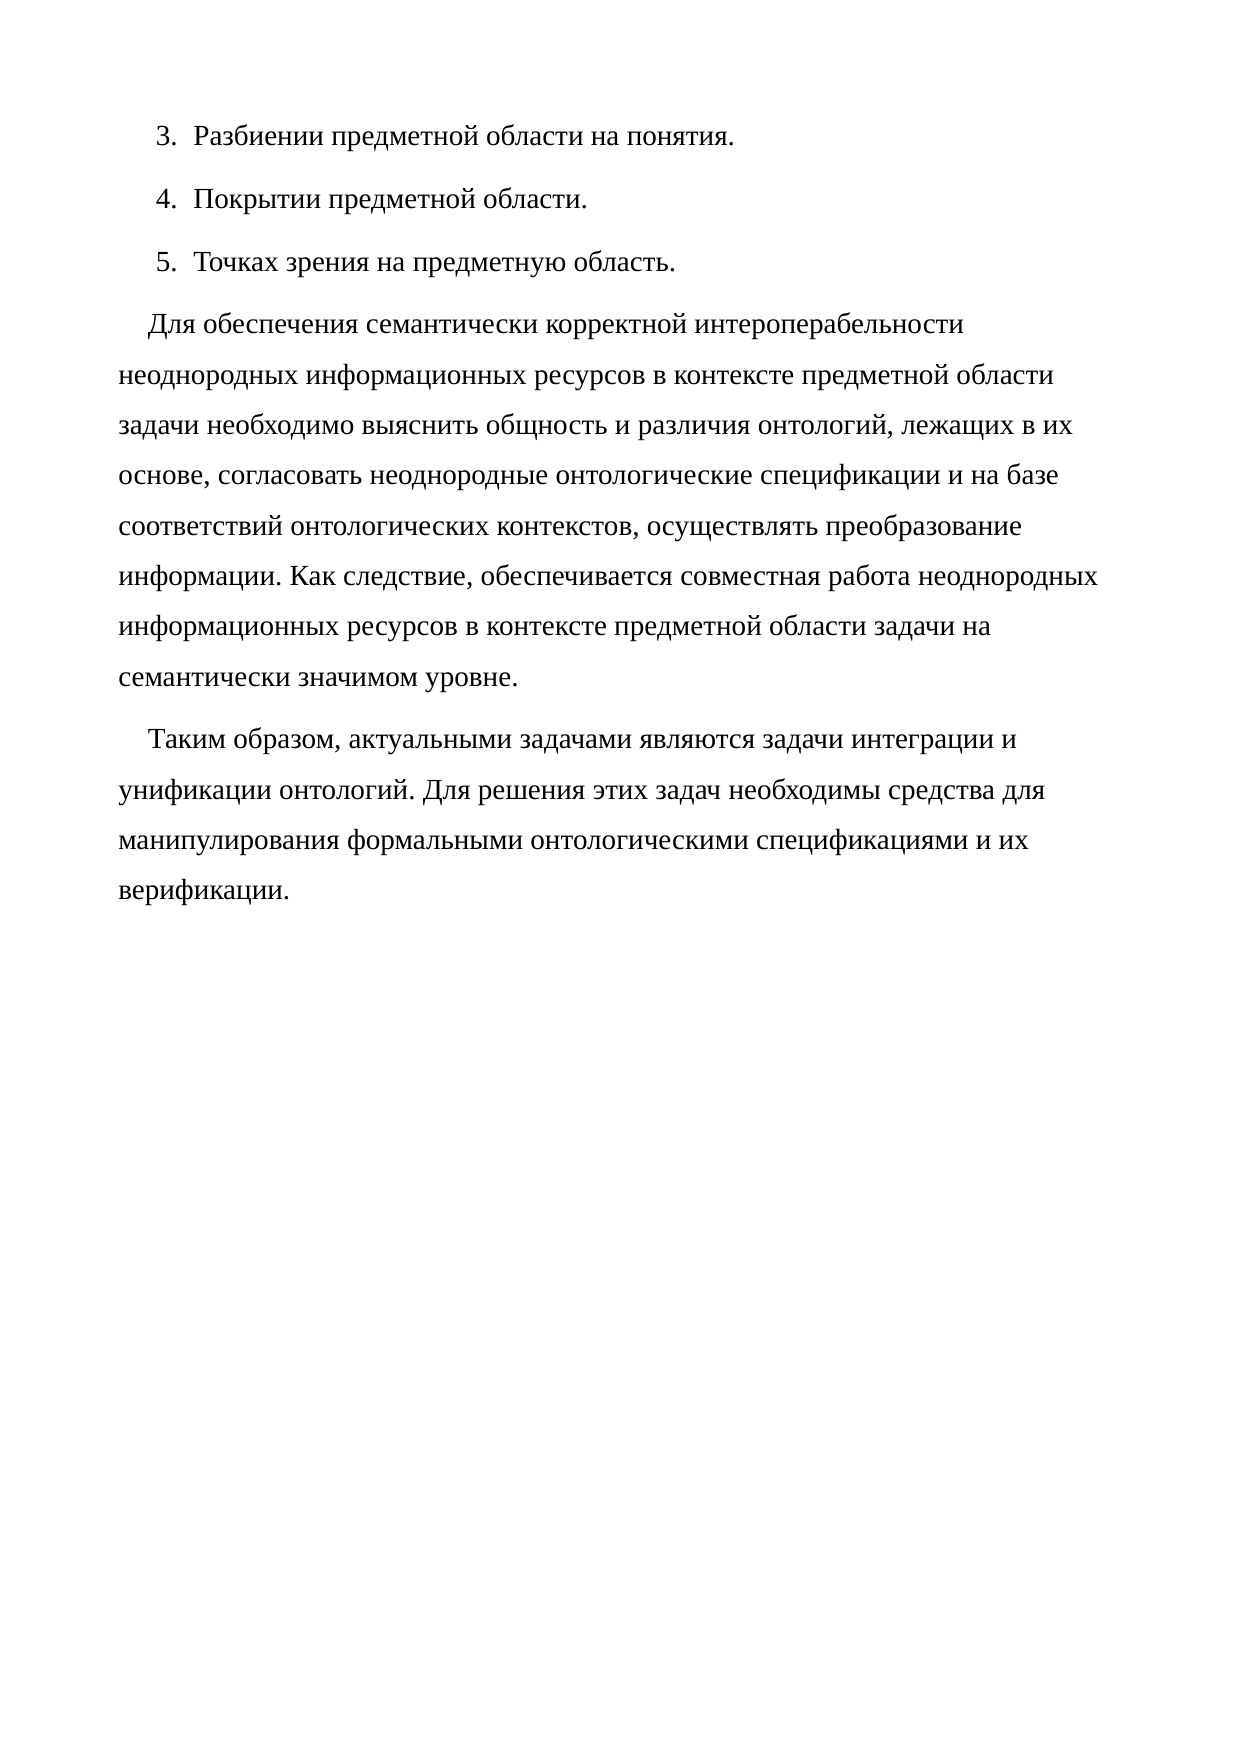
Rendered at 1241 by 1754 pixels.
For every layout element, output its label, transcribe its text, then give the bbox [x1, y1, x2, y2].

text Таким образом, актуальными задачами являются задачи интеграции и унификации онтологий. Для решения этих задач необходимы средства для манипулирования формальными онтологическими спецификациями и их верификации. [118, 722, 1122, 906]
list Разбиении предметной области на понятия. [156, 118, 1122, 152]
text Для обеспечения семантически корректной интероперабельности неоднородных информационных ресурсов в контексте предметной области задачи необходимо выяснить общность и различия онтологий, лежащих в их основе, согласовать неоднородные онтологические спецификации и на базе соответствий онтологических контекстов, осуществлять преобразование информации. Как следствие, обеспечивается совместная работа неоднородных информационных ресурсов в контексте предметной области задачи на семантически значимом уровне. [118, 307, 1122, 692]
list Покрытии предметной области. [156, 181, 1122, 214]
list Точках зрения на предметную область. [156, 244, 1122, 277]
